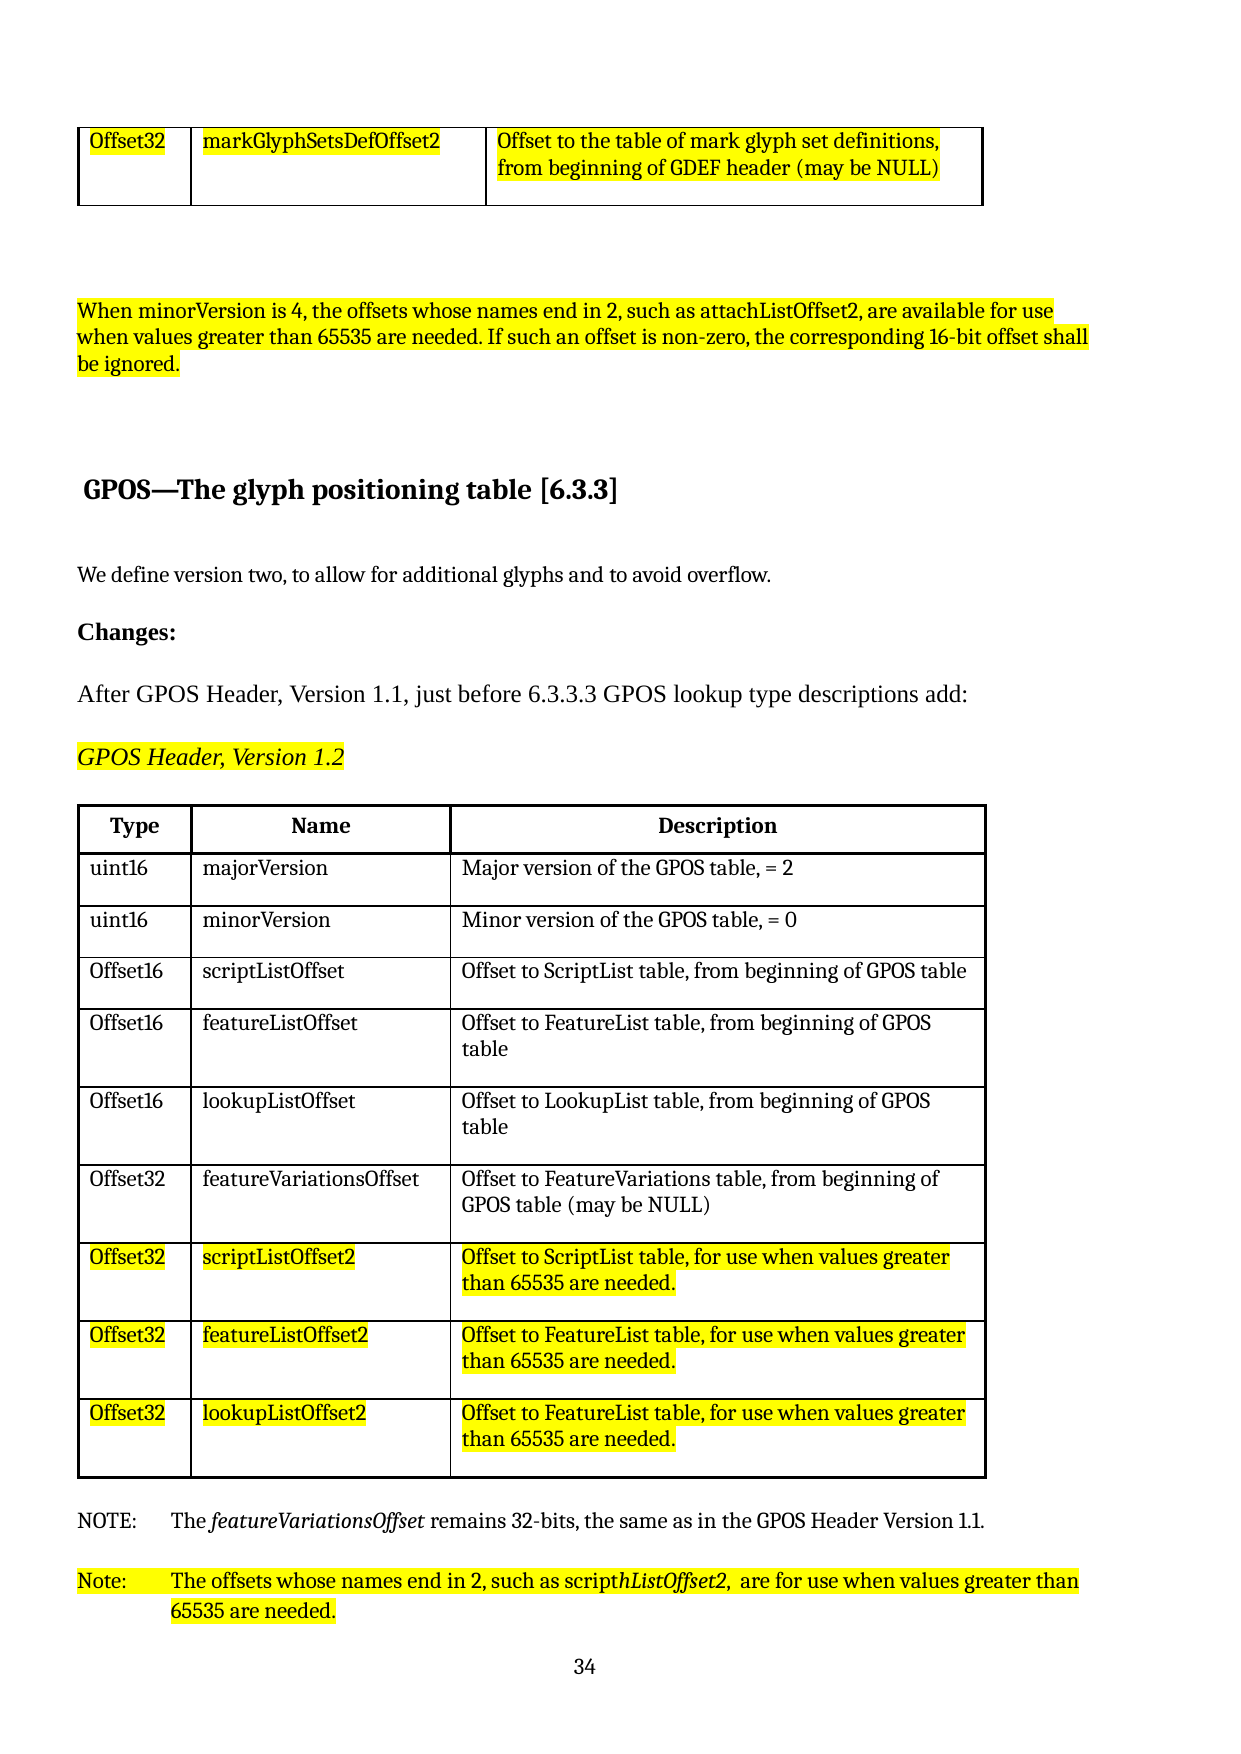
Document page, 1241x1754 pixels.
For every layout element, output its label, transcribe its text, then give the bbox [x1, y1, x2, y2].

table_cell Offset to the table of mark glyph set definitions, from beginning of GDEF header (may be NULL) [487, 128, 981, 205]
table_cell uint16 [80, 855, 190, 905]
table_cell minorVersion [192, 907, 450, 957]
table_cell lookupListOffset [192, 1088, 450, 1164]
table_cell featureVariationsOffset [192, 1166, 450, 1242]
table_cell Offset32 [80, 1400, 190, 1476]
table_cell Offset to ScriptList table, for use when values greater than 65535 are needed. [451, 1244, 984, 1320]
table_cell Minor version of the GPOS table, = 0 [451, 907, 984, 957]
table_cell featureListOffset2 [192, 1322, 450, 1398]
table_cell Major version of the GPOS table, = 2 [451, 855, 984, 905]
table_cell Offset to ScriptList table, from beginning of GPOS table [451, 958, 984, 1008]
table_cell Offset32 [80, 1322, 190, 1398]
table_cell Offset16 [80, 958, 190, 1008]
table_cell Offset to FeatureList table, for use when values greater than 65535 are needed. [451, 1400, 984, 1476]
table_cell scriptListOffset [192, 958, 450, 1008]
text After GPOS Header, Version 1.1, just before 6.3.3.3 GPOS lookup type descriptions add: [77, 679, 1093, 708]
text NOTE: The featureVariationsOffset remains 32-bits, the same as in the GPOS Header Version 1.1. [77, 1508, 1093, 1534]
table_cell scriptListOffset2 [192, 1244, 450, 1320]
table_cell Offset to FeatureVariations table, from beginning of GPOS table (may be NULL) [451, 1166, 984, 1242]
table_cell markGlyphSetsDefOffset2 [192, 128, 485, 205]
table_cell Offset32 [80, 1166, 190, 1242]
table_cell Offset16 [80, 1088, 190, 1164]
table_cell lookupListOffset2 [192, 1400, 450, 1476]
table_cell Offset32 [80, 1244, 190, 1320]
subtitle GPOS—The glyph positioning table [6.3.3] [77, 473, 1093, 507]
table_cell Offset32 [80, 128, 190, 205]
text We define version two, to allow for additional glyphs and to avoid overflow. [77, 562, 1093, 588]
table_cell Offset to LookupList table, from beginning of GPOS table [451, 1088, 984, 1164]
table_cell Offset to FeatureList table, for use when values greater than 65535 are needed. [451, 1322, 984, 1398]
table_cell Offset to FeatureList table, from beginning of GPOS table [451, 1010, 984, 1086]
text GPOS Header, Version 1.2 [77, 742, 1093, 770]
table_header Name [193, 807, 449, 852]
table_cell featureListOffset [192, 1010, 450, 1086]
table_cell uint16 [80, 907, 190, 957]
table_header Description [452, 807, 984, 852]
text Note: The offsets whose names end in 2, such as scripthListOffset2, are for use when values greater than 65535 are needed. [77, 1567, 1093, 1624]
table_cell majorVersion [192, 855, 450, 905]
table_cell Offset16 [80, 1010, 190, 1086]
table_header Type [80, 807, 190, 852]
text When minorVersion is 4, the offsets whose names end in 2, such as attachListOffset2, are available for use when values greater than 65535 are needed. If such an offset is non-zero, the corresponding 16-bit offset shall be ignored. [77, 298, 1093, 377]
text Changes: [77, 617, 1093, 646]
